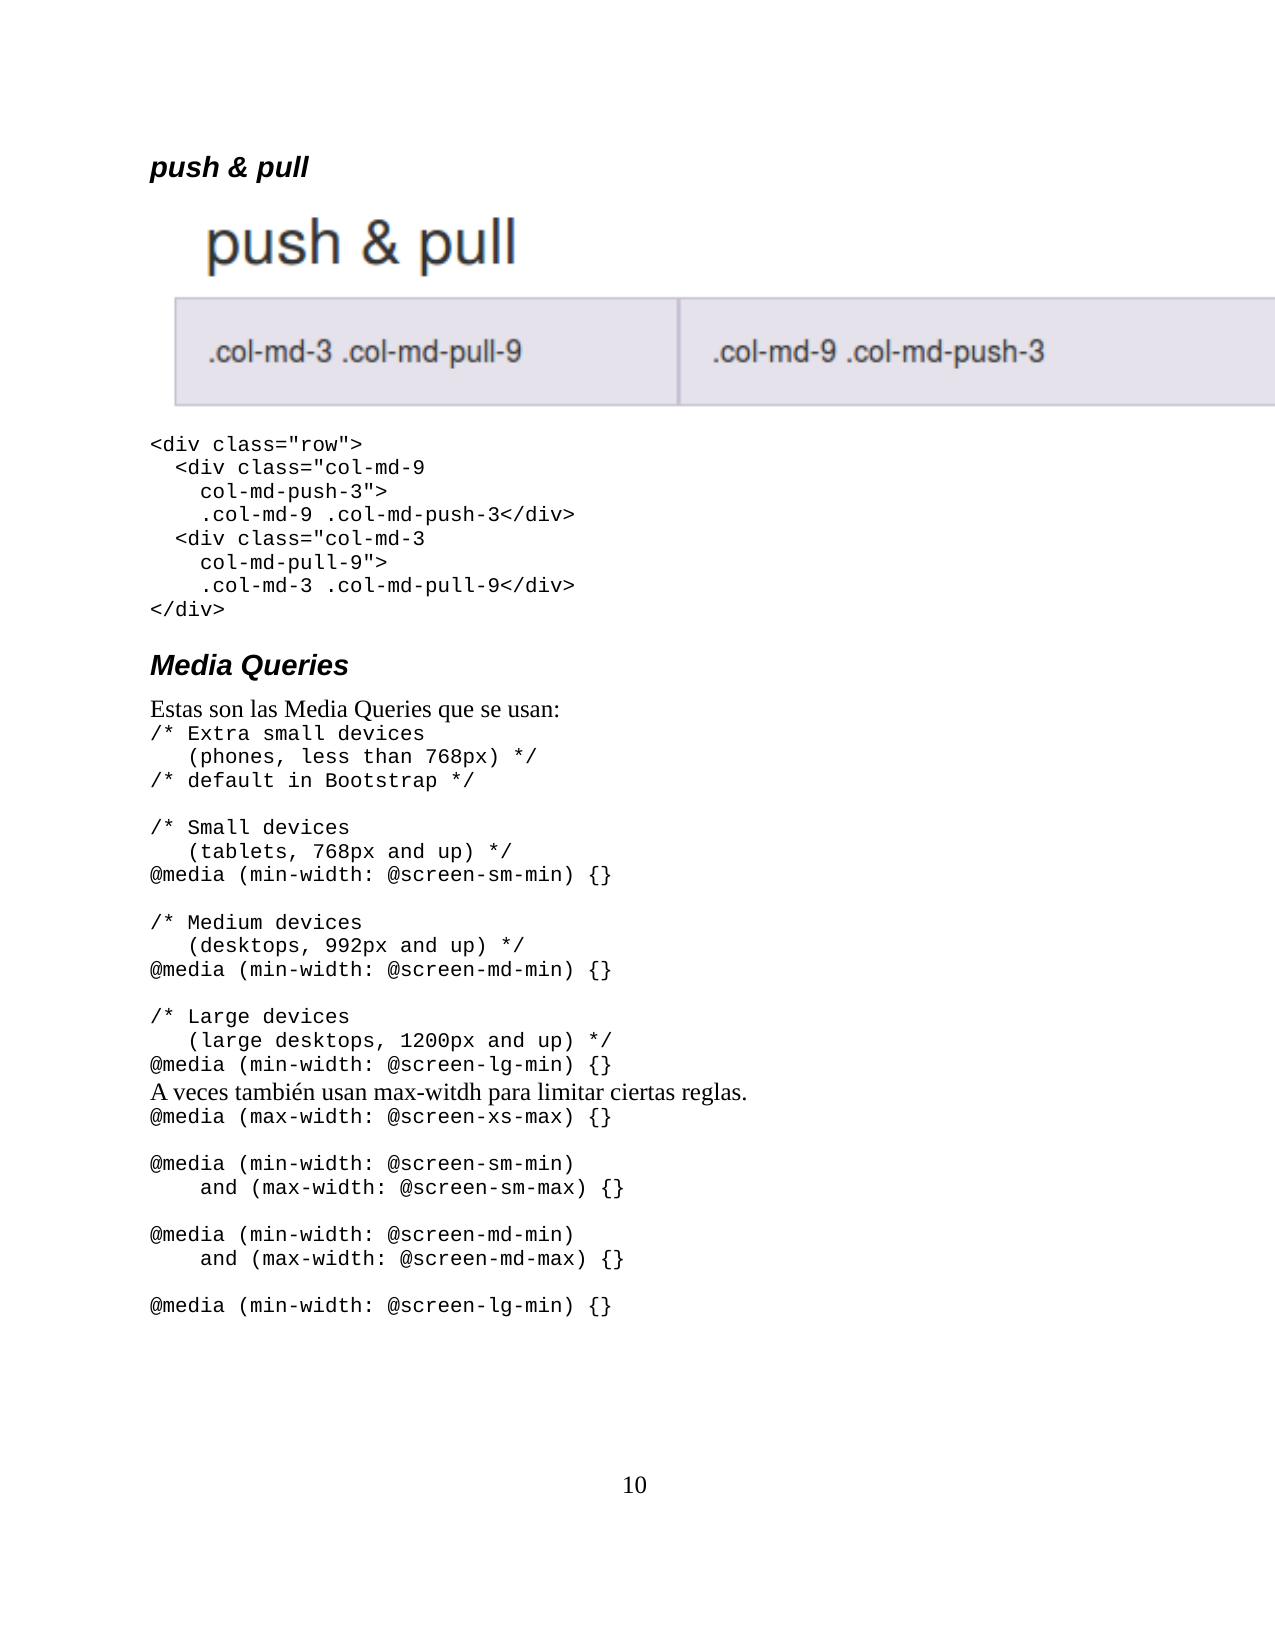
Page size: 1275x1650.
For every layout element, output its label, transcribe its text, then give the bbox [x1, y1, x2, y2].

picture [150, 196, 1275, 434]
subtitle Media Queries [150, 648, 1125, 681]
text </div> [150, 599, 1125, 623]
text @media (max-width: @screen-xs-max) {} [150, 1106, 1125, 1129]
text @media (min-width: @screen-sm-min) {} [150, 864, 1125, 888]
text <div class="row"> [150, 434, 1125, 457]
text /* Medium devices [150, 912, 1125, 935]
text /* Small devices [150, 817, 1125, 841]
text <div class="col-md-9 [150, 457, 1125, 481]
text <div class="col-md-3 [150, 528, 1125, 552]
text (large desktops, 1200px and up) */ [150, 1030, 1125, 1053]
text (desktops, 992px and up) */ [150, 935, 1125, 959]
text @media (min-width: @screen-lg-min) {} [150, 1053, 1125, 1077]
text .col-md-3 .col-md-pull-9</div> [150, 575, 1125, 599]
text col-md-pull-9"> [150, 552, 1125, 575]
text /* Extra small devices [150, 722, 1125, 746]
subtitle push & pull [150, 150, 1125, 183]
text /* Large devices [150, 1006, 1125, 1030]
text .col-md-9 .col-md-push-3</div> [150, 504, 1125, 528]
text (phones, less than 768px) */ [150, 746, 1125, 770]
text (tablets, 768px and up) */ [150, 841, 1125, 864]
text A veces también usan max-witdh para limitar ciertas reglas. [150, 1077, 1125, 1106]
text and (max-width: @screen-md-max) {} [150, 1248, 1125, 1271]
text Estas son las Media Queries que se usan: [150, 694, 1125, 722]
text and (max-width: @screen-sm-max) {} [150, 1177, 1125, 1201]
text /* default in Bootstrap */ [150, 770, 1125, 793]
text @media (min-width: @screen-md-min) [150, 1224, 1125, 1248]
text @media (min-width: @screen-md-min) {} [150, 959, 1125, 983]
text @media (min-width: @screen-lg-min) {} [150, 1295, 1125, 1319]
text @media (min-width: @screen-sm-min) [150, 1153, 1125, 1177]
text col-md-push-3"> [150, 481, 1125, 504]
